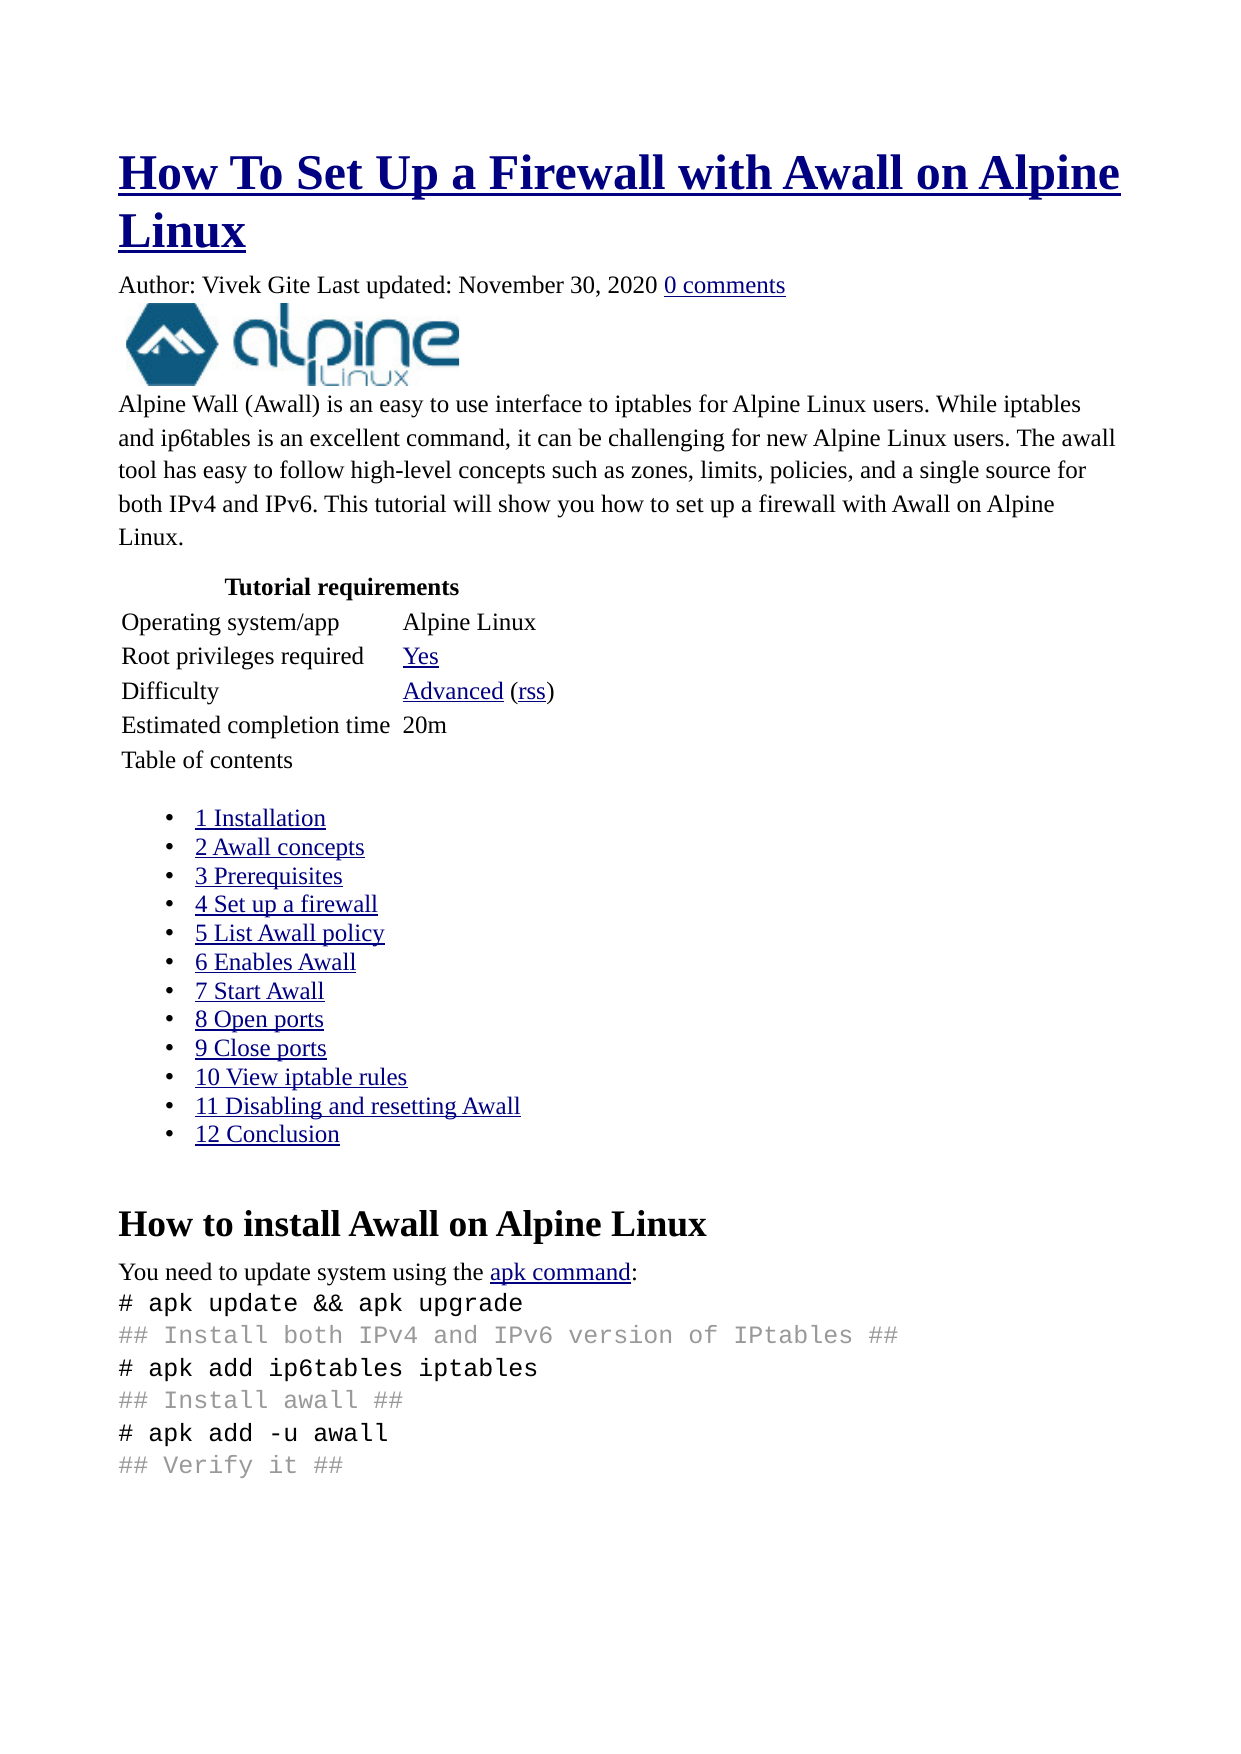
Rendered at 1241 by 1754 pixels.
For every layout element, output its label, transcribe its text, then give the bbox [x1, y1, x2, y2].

text Alpine Wall (Awall) is an easy to use interface to iptables for Alpine Linux users. While iptables and ip6tables is an excellent command, it can be challenging for new Alpine Linux users. The awall tool has easy to follow high-level concepts such as zones, limits, policies, and a single source for both IPv4 and IPv6. This tutorial will show you how to set up a firewall with Awall on Alpine Linux. [118, 389, 1122, 550]
text You need to update system using the apk command: # apk update && apk upgrade ## Install both IPv4 and IPv6 version of IPtables ## # apk add ip6tables iptables ## Install awall ## # apk add -u awall ## Verify it ## [118, 1257, 1122, 1481]
subtitle How To Set Up a Firewall with Awall on Alpine Linux [118, 143, 1122, 258]
table_cell Advanced (rss) [399, 673, 566, 708]
table_cell 20m [399, 708, 566, 742]
table_cell Operating system/app [118, 604, 399, 638]
table_cell Root privileges required [118, 639, 399, 673]
table_cell Table of contents 1 Installation 2 Awall concepts 3 Prerequisites 4 Set up a firewall 5 List Awall policy 6 Enables Awall 7 Start Awall 8 Open ports 9 Close ports 10 View iptable rules 11 Disabling and resetting Awall 12 Conclusion [118, 742, 566, 1181]
table_cell Estimated completion time [118, 708, 399, 742]
picture [126, 303, 460, 386]
subtitle How to install Awall on Alpine Linux [118, 1202, 1122, 1245]
table_header Tutorial requirements [118, 569, 566, 604]
table_cell Difficulty [118, 673, 399, 708]
text Author: Vivek Gite Last updated: November 30, 2020 0 comments [118, 271, 1122, 299]
table_cell Yes [399, 639, 566, 673]
table_cell Alpine Linux [399, 604, 566, 638]
